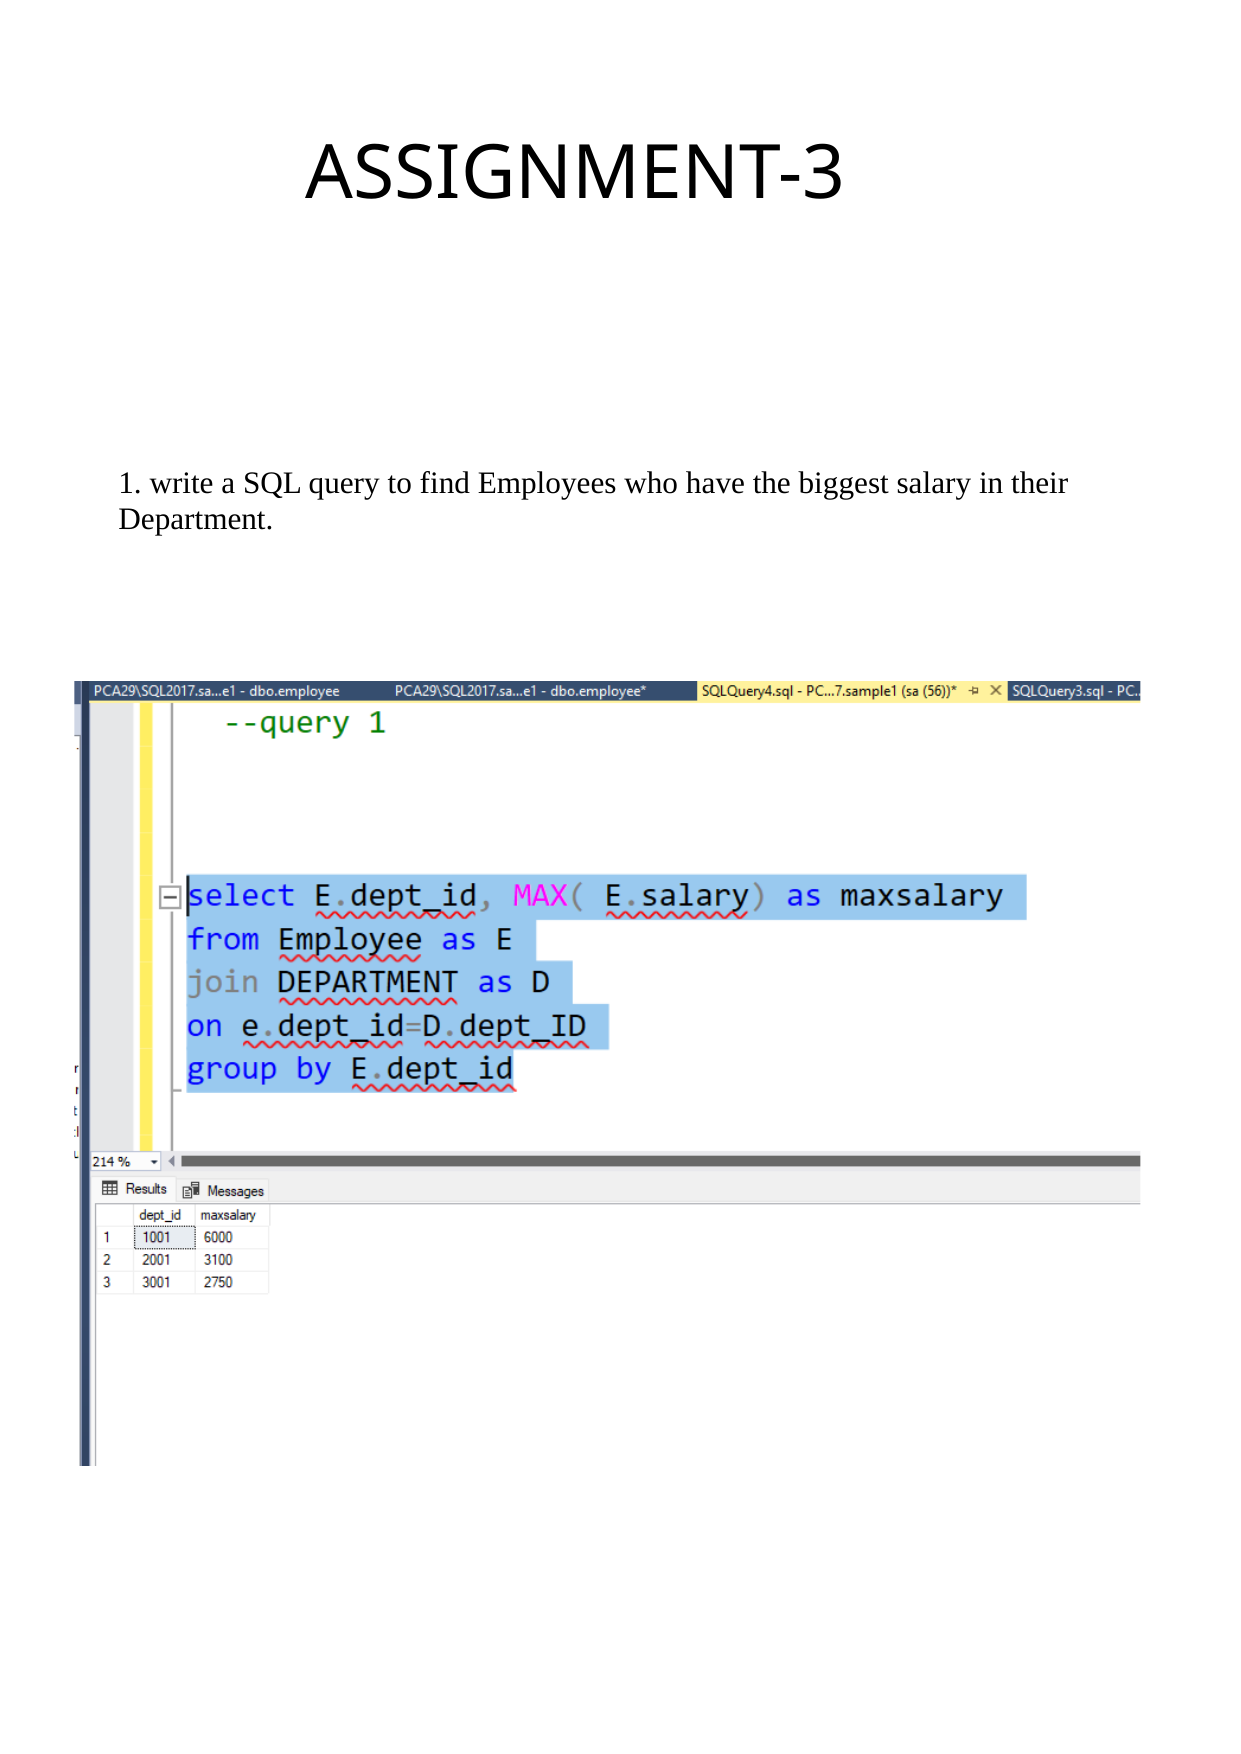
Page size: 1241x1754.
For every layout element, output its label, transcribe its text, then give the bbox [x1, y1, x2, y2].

picture [74, 681, 604, 1466]
text 1. write a SQL query to find Employees who have the biggest salary in their Department. [118, 465, 1122, 537]
text ASSIGNMENT-3 [118, 118, 1122, 220]
